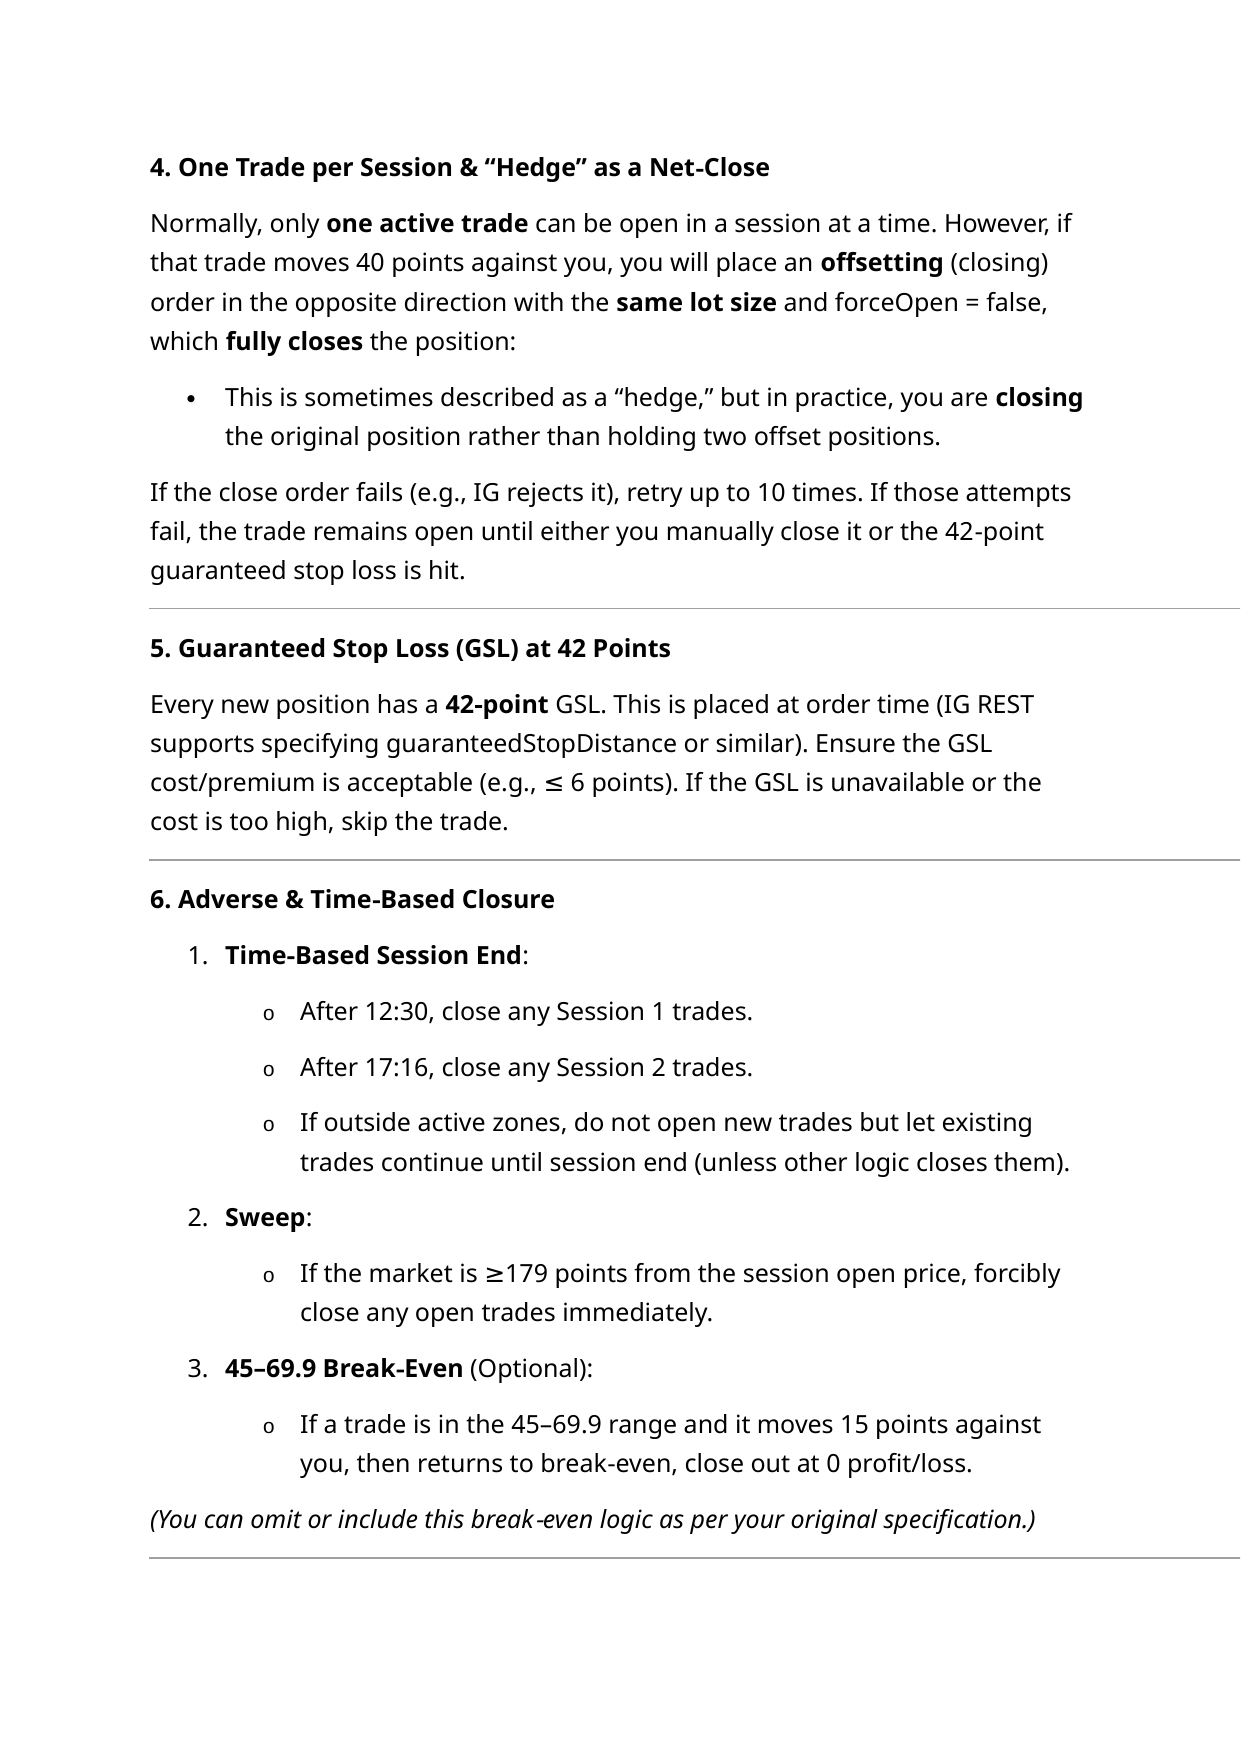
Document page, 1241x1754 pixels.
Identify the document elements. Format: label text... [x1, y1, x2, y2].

text Normally, only one active trade can be open in a session at a time. However, if that trade moves 40 points against you, you will place an offsetting (closing) order in the opposite direction with the same lot size and forceOpen = false, which fully closes the position: [150, 206, 1090, 357]
text (You can omit or include this break‐even logic as per your original specification.) [150, 1502, 1090, 1536]
text 4. One Trade per Session & “Hedge” as a Net‐Close [150, 150, 1090, 184]
list After 12:30, close any Session 1 trades. [262, 993, 1090, 1027]
list 45–69.9 Break‐Even (Optional): [187, 1351, 1090, 1385]
list After 17:16, close any Session 2 trades. [262, 1049, 1090, 1083]
list If outside active zones, do not open new trades but let existing trades continue until session end (unless other logic closes them). [262, 1105, 1090, 1178]
text Every new position has a 42‐point GSL. This is placed at order time (IG REST supports specifying guaranteedStopDistance or similar). Ensure the GSL cost/premium is acceptable (e.g., ≤ 6 points). If the GSL is unavailable or the cost is too high, skip the trade. [150, 686, 1090, 838]
text 6. Adverse & Time‐Based Closure [150, 882, 1090, 916]
list This is sometimes described as a “hedge,” but in practice, you are closing the original position rather than holding two offset positions. [187, 379, 1090, 452]
list Time‐Based Session End: [187, 937, 1090, 972]
text 5. Guaranteed Stop Loss (GSL) at 42 Points [150, 630, 1090, 664]
list If the market is ≥179 points from the session open price, forcibly close any open trades immediately. [262, 1256, 1090, 1329]
list Sweep: [187, 1200, 1090, 1234]
text If the close order fails (e.g., IG rejects it), retry up to 10 times. If those attempts fail, the trade remains open until either you manually close it or the 42‐point guaranteed stop loss is hit. [150, 474, 1090, 587]
list If a trade is in the 45–69.9 range and it moves 15 points against you, then returns to break‐even, close out at 0 profit/loss. [262, 1407, 1090, 1480]
